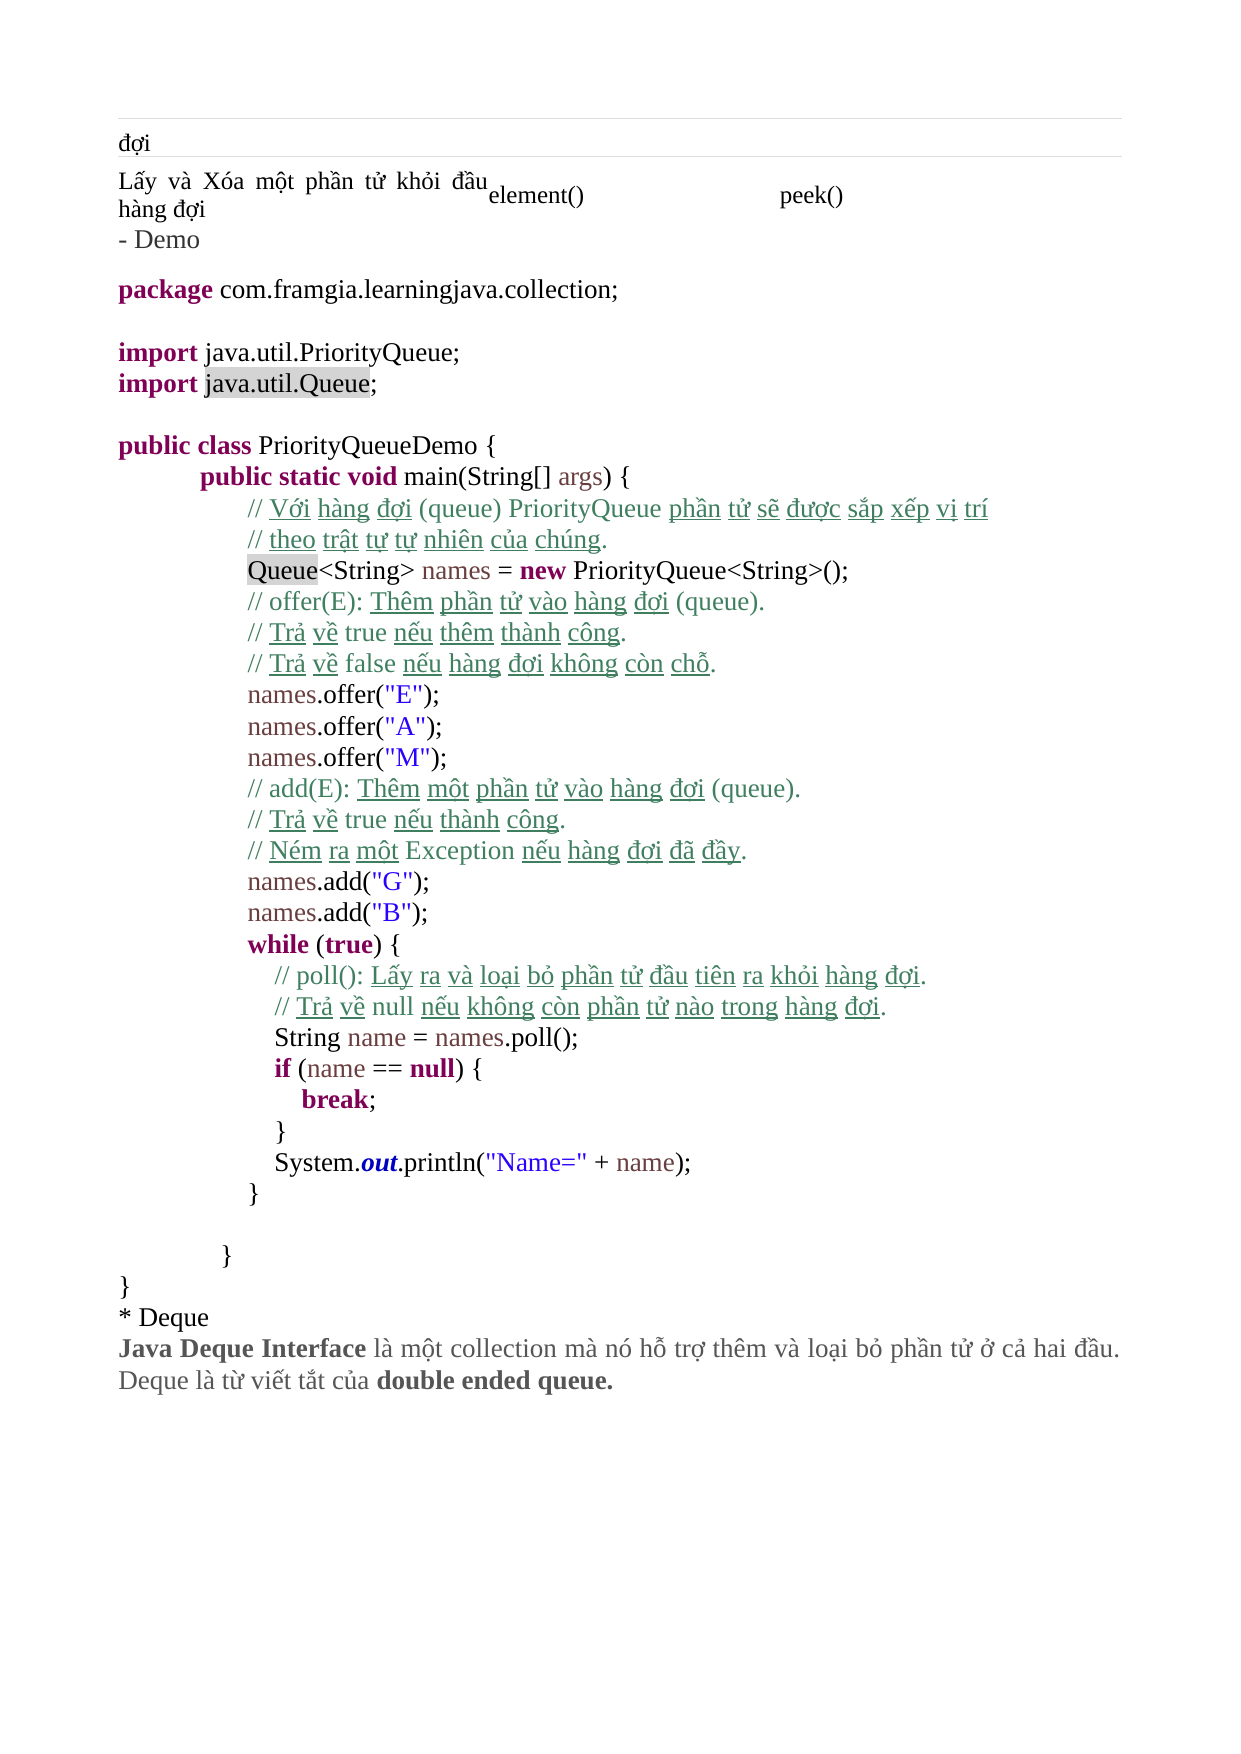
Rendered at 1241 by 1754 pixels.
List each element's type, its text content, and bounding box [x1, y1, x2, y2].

text names.offer("M"); [118, 741, 1122, 772]
text import java.util.PriorityQueue; [118, 336, 1122, 367]
text // Trả về null nếu không còn phần tử nào trong hàng đợi. [118, 990, 1122, 1021]
text } [118, 1270, 1122, 1301]
table_cell peek() [780, 157, 1122, 223]
table_cell remove() [488, 119, 779, 156]
text public static void main(String[] args) { [118, 461, 1122, 492]
text names.offer("A"); [118, 710, 1122, 741]
table_cell element() [488, 157, 779, 223]
text // Trả về true nếu thêm thành công. [118, 616, 1122, 647]
text Queue<String> names = new PriorityQueue<String>(); [118, 554, 1122, 585]
table_cell Lấy và Xóa một phần tử khỏi đầu hàng đợi [118, 157, 488, 223]
text - Demo [118, 223, 1122, 254]
text // offer(E): Thêm phần tử vào hàng đợi (queue). [118, 585, 1122, 616]
text } [118, 1239, 1122, 1270]
text System.out.println("Name=" + name); [118, 1146, 1122, 1177]
text } [118, 1114, 1122, 1146]
text break; [118, 1083, 1122, 1114]
text * Deque [118, 1301, 1122, 1333]
text import java.util.Queue; [118, 367, 1122, 398]
text Java Deque Interface là một collection mà nó hỗ trợ thêm và loại bỏ phần tử ở cả hai đầu. Deque là từ viết tắt của double ended queue. [118, 1333, 1122, 1395]
text package com.framgia.learningjava.collection; [118, 274, 1122, 305]
text // Trả về false nếu hàng đợi không còn chỗ. [118, 647, 1122, 678]
text if (name == null) { [118, 1052, 1122, 1083]
text names.add("B"); [118, 897, 1122, 928]
text // Trả về true nếu thành công. [118, 803, 1122, 834]
text // Với hàng đợi (queue) PriorityQueue phần tử sẽ được sắp xếp vị trí [118, 492, 1122, 523]
text // theo trật tự tự nhiên của chúng. [118, 523, 1122, 554]
text // poll(): Lấy ra và loại bỏ phần tử đầu tiên ra khỏi hàng đợi. [118, 959, 1122, 990]
table_cell Truy xuất một phần tử từ đầu hàng đợi [118, 119, 488, 156]
text while (true) { [118, 928, 1122, 959]
text names.add("G"); [118, 865, 1122, 897]
text // Ném ra một Exception nếu hàng đợi đã đầy. [118, 834, 1122, 865]
text // add(E): Thêm một phần tử vào hàng đợi (queue). [118, 772, 1122, 803]
text String name = names.poll(); [118, 1021, 1122, 1052]
text } [118, 1177, 1122, 1208]
text public class PriorityQueueDemo { [118, 429, 1122, 461]
table_cell [780, 119, 1122, 156]
text names.offer("E"); [118, 678, 1122, 710]
